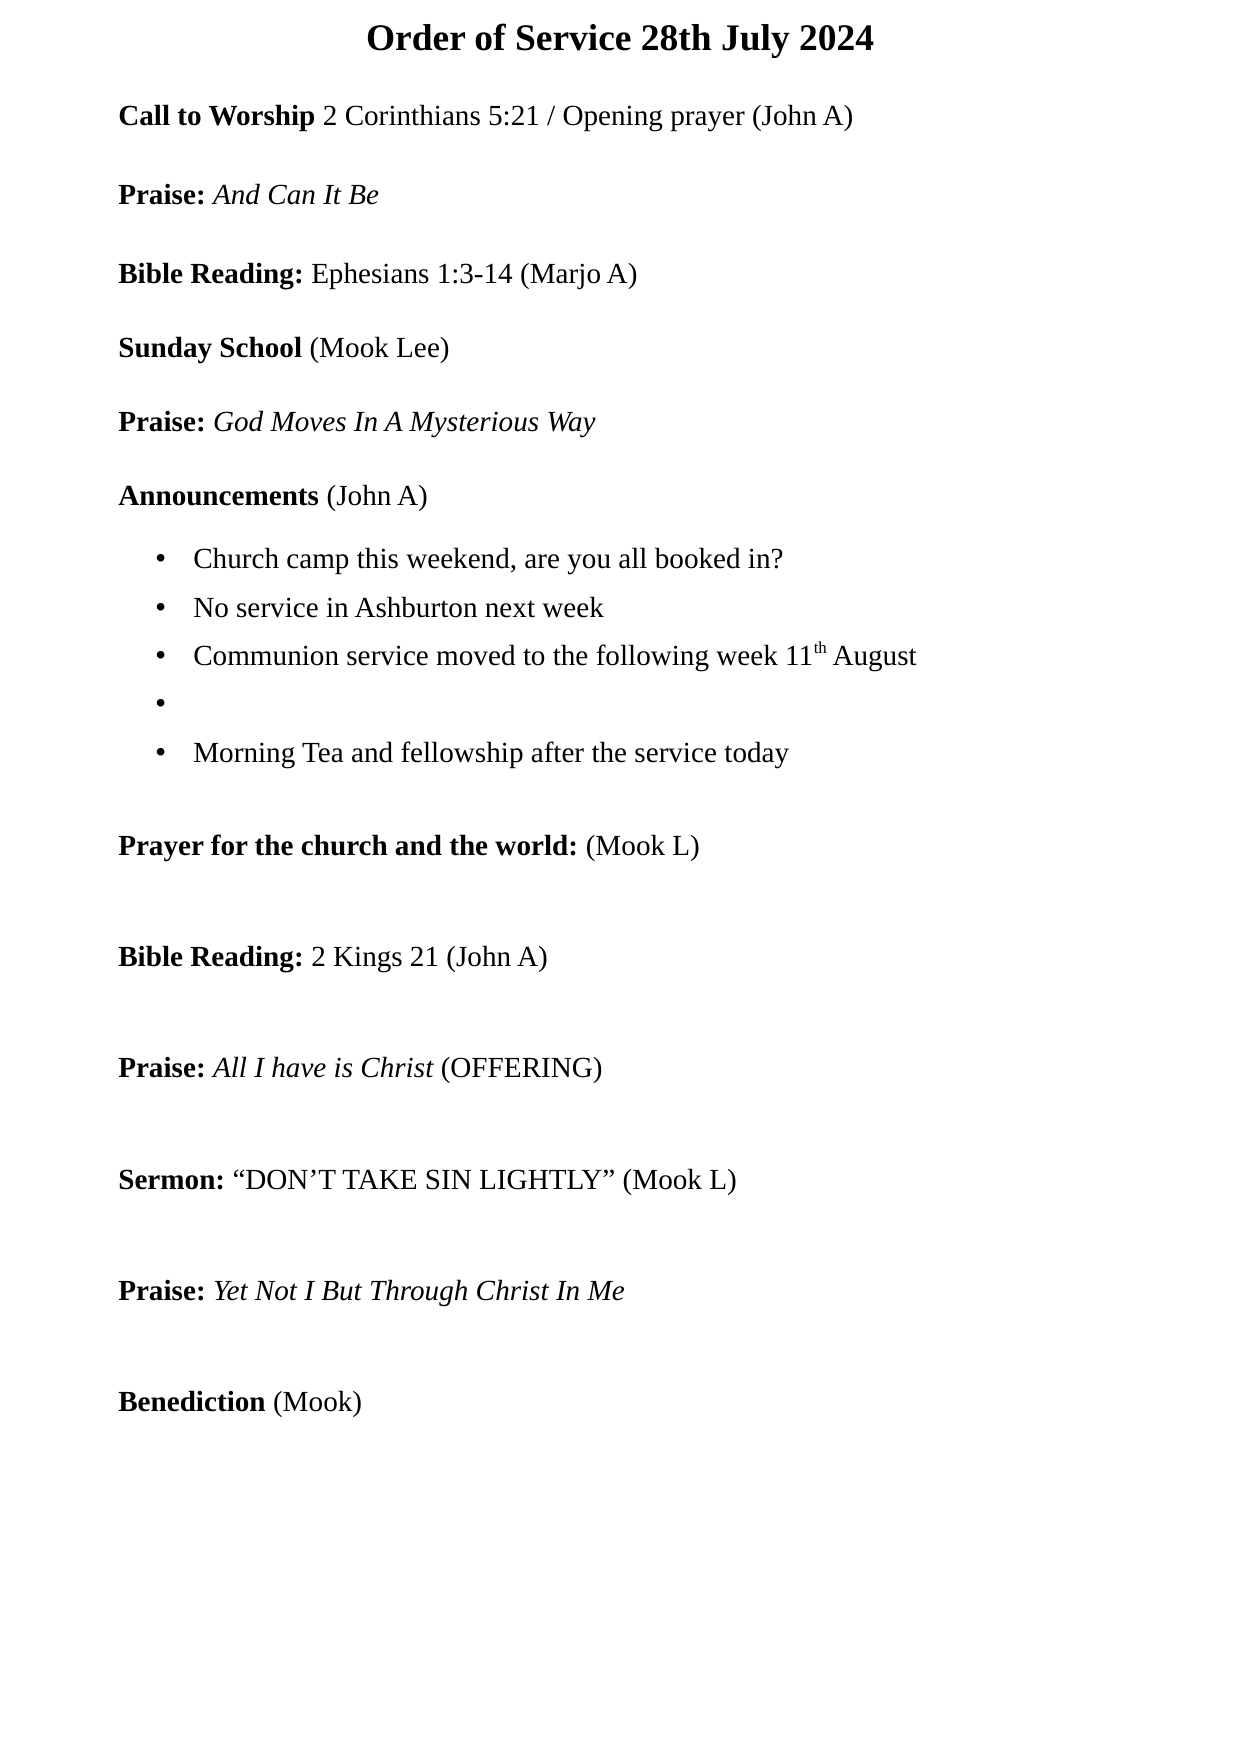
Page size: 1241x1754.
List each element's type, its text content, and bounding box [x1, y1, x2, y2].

text Prayer for the church and the world: (Mook L) [118, 828, 1122, 861]
text Praise: All I have is Christ (OFFERING) [118, 1050, 1122, 1084]
text Praise: And Can It Be [118, 177, 1122, 211]
text Sermon: “DON’T TAKE SIN LIGHTLY” (Mook L) [118, 1162, 1122, 1195]
list No service in Ashburton next week [156, 590, 1122, 623]
text Bible Reading: 2 Kings 21 (John A) [118, 939, 1122, 973]
text Call to Worship 2 Corinthians 5:21 / Opening prayer (John A) [118, 98, 1122, 132]
text Benediction (Mook) [118, 1384, 1122, 1418]
list Communion service moved to the following week 11th August [156, 638, 1122, 672]
list Church camp this weekend, are you all booked in? [156, 541, 1122, 575]
text Bible Reading: Ephesians 1:3-14 (Marjo A) [118, 256, 1122, 290]
text Praise: God Moves In A Mysterious Way [118, 404, 1122, 438]
text Announcements (John A) [118, 478, 1122, 512]
text Sunday School (Mook Lee) [118, 330, 1122, 364]
list Morning Tea and fellowship after the service today [156, 735, 1122, 769]
text Praise: Yet Not I But Through Christ In Me [118, 1273, 1122, 1307]
